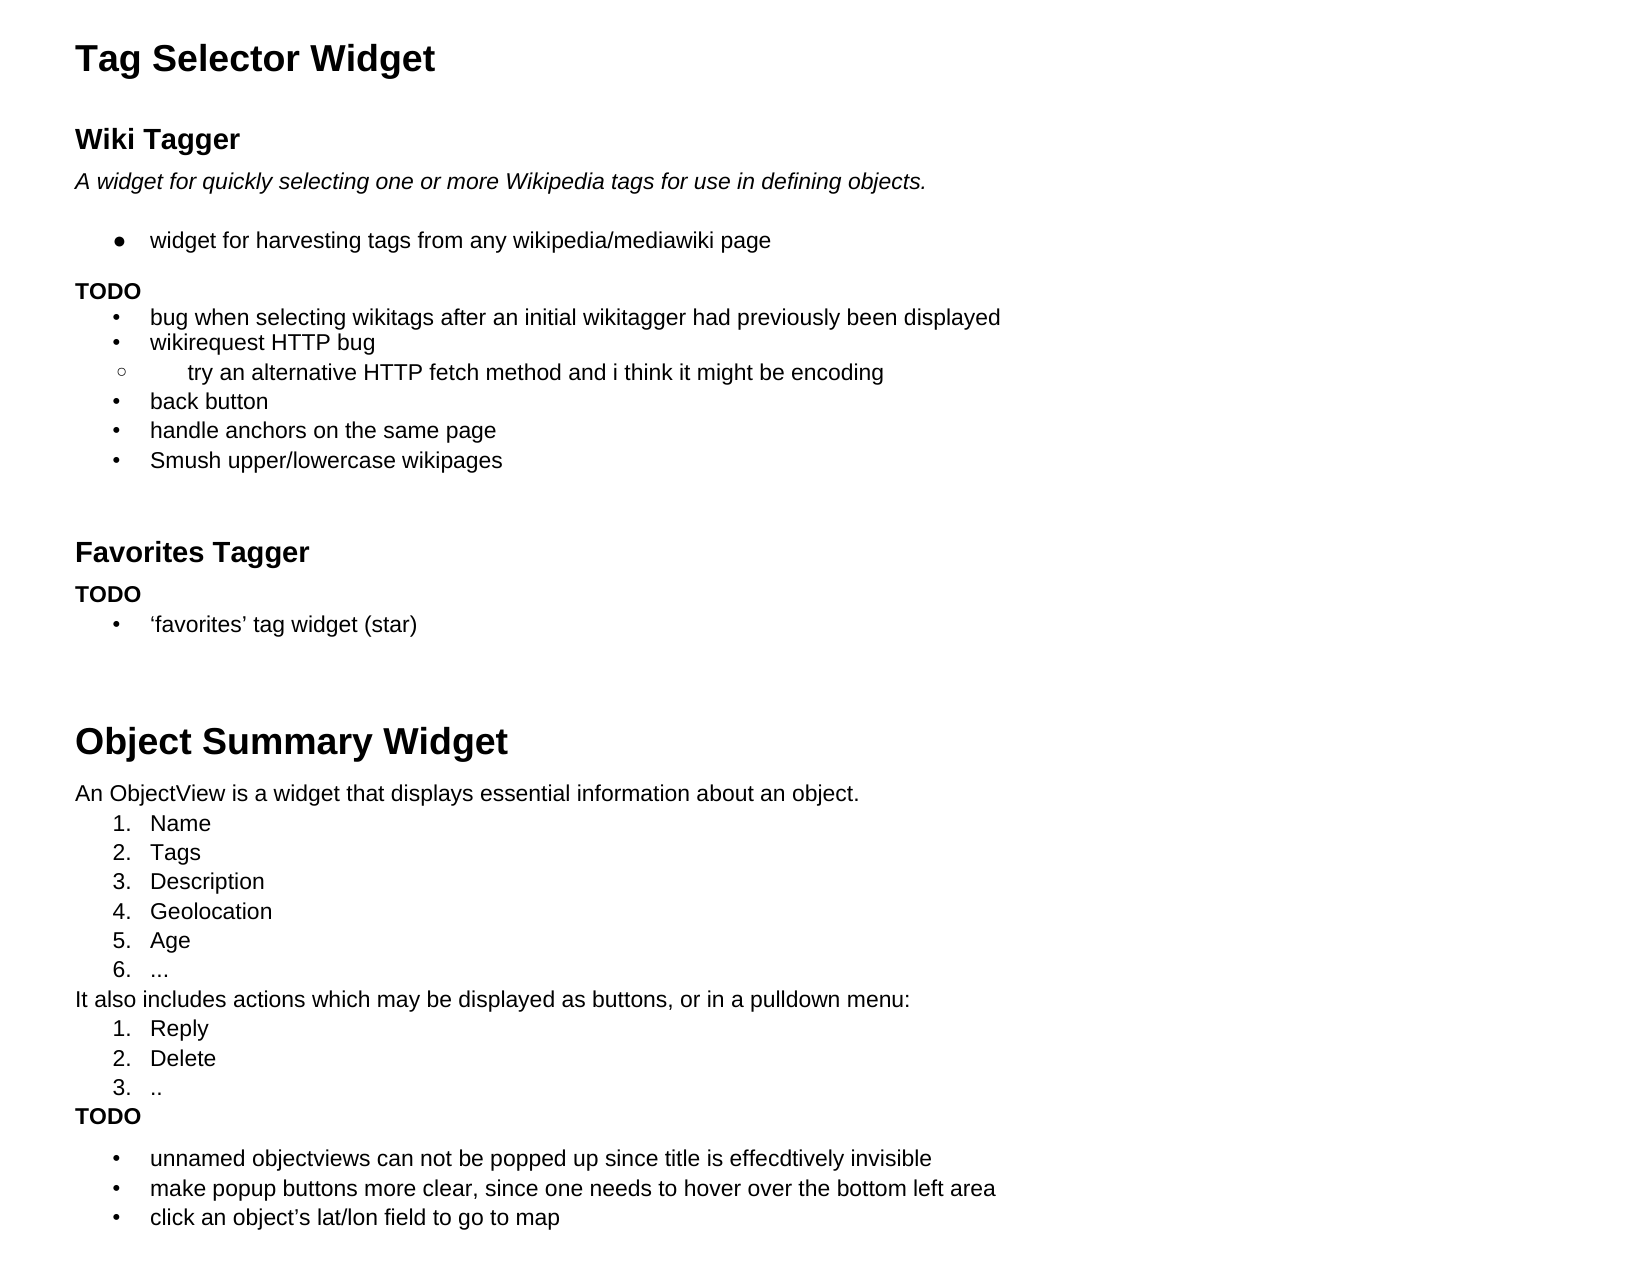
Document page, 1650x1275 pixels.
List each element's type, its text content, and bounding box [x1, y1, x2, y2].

list Reply [112, 1016, 1462, 1041]
subtitle Object Summary Widget [75, 720, 1462, 762]
text TODO [75, 279, 1462, 304]
text It also includes actions which may be displayed as buttons, or in a pulldown menu: [75, 986, 1462, 1012]
text An ObjectView is a widget that displays essential information about an object. [75, 781, 1462, 806]
list Geolocation [112, 898, 1462, 924]
subtitle Wiki Tagger [75, 123, 1462, 156]
subtitle Favorites Tagger [75, 536, 1462, 569]
list .. [112, 1074, 1462, 1100]
list bug when selecting wikitags after an initial wikitagger had previously been displayed [112, 304, 1462, 330]
list handle anchors on the same page [112, 418, 1462, 444]
list wikirequest HTTP bug [112, 330, 1462, 356]
subtitle Tag Selector Widget [75, 37, 1462, 79]
text A widget for quickly selecting one or more Wikipedia tags for use in defining objects. [75, 169, 1462, 194]
list unnamed objectviews can not be popped up since title is effecdtively invisible [112, 1146, 1462, 1171]
text TODO [75, 582, 1462, 608]
list ‘favorites’ tag widget (star) [112, 611, 1462, 637]
list widget for harvesting tags from any wikipedia/mediawiki page [112, 228, 1462, 253]
text TODO [75, 1104, 1462, 1129]
list back button [112, 389, 1462, 414]
list make popup buttons more clear, since one needs to hover over the bottom left area [112, 1175, 1462, 1201]
list click an object’s lat/lon field to go to map [112, 1204, 1462, 1230]
list Age [112, 928, 1462, 953]
list Smush upper/lowercase wikipages [112, 448, 1462, 473]
list Name [112, 810, 1462, 836]
list try an alternative HTTP fetch method and i think it might be encoding [112, 359, 1462, 385]
list Tags [112, 839, 1462, 865]
list ... [112, 957, 1462, 983]
list Delete [112, 1045, 1462, 1071]
list Description [112, 869, 1462, 894]
